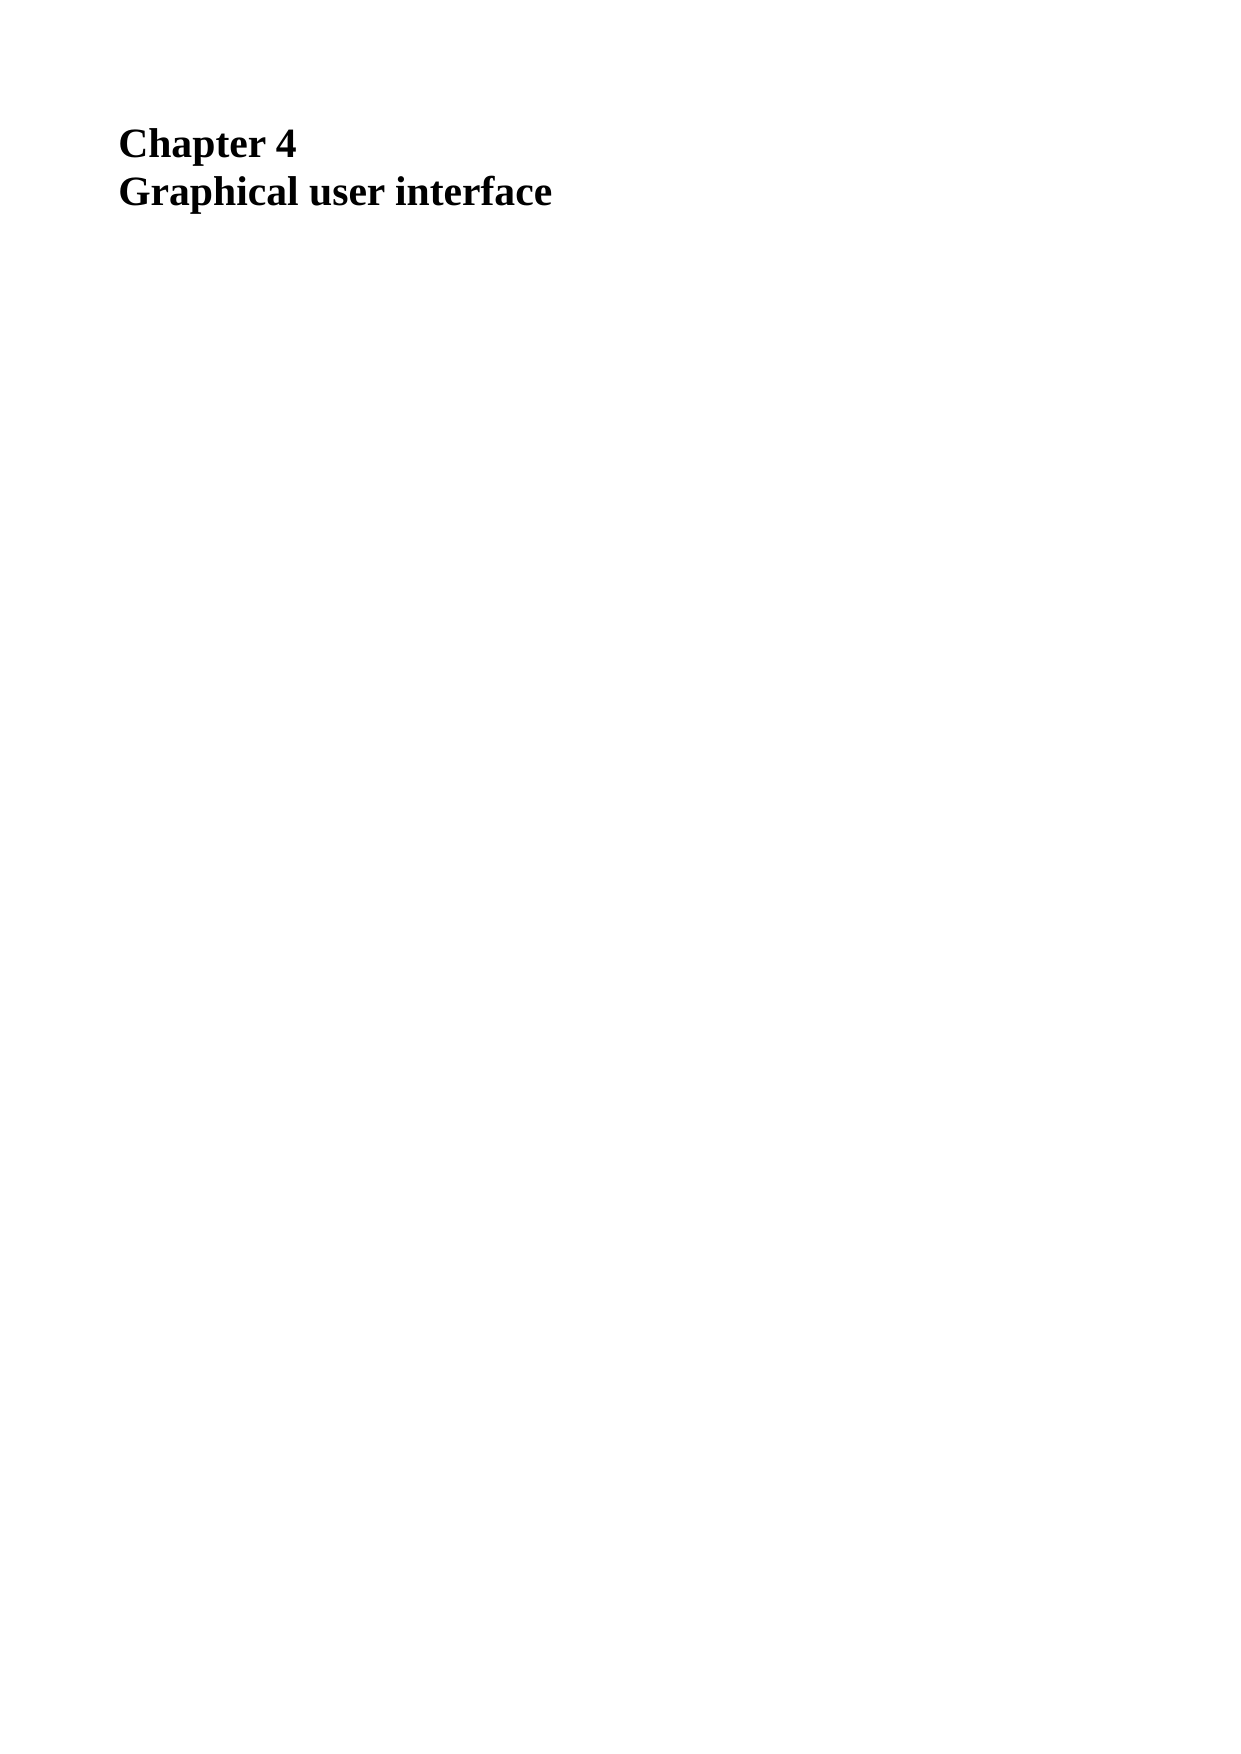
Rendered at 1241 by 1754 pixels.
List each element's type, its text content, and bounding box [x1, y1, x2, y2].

text Chapter 4 [118, 118, 1122, 166]
text Graphical user interface [118, 166, 1122, 214]
